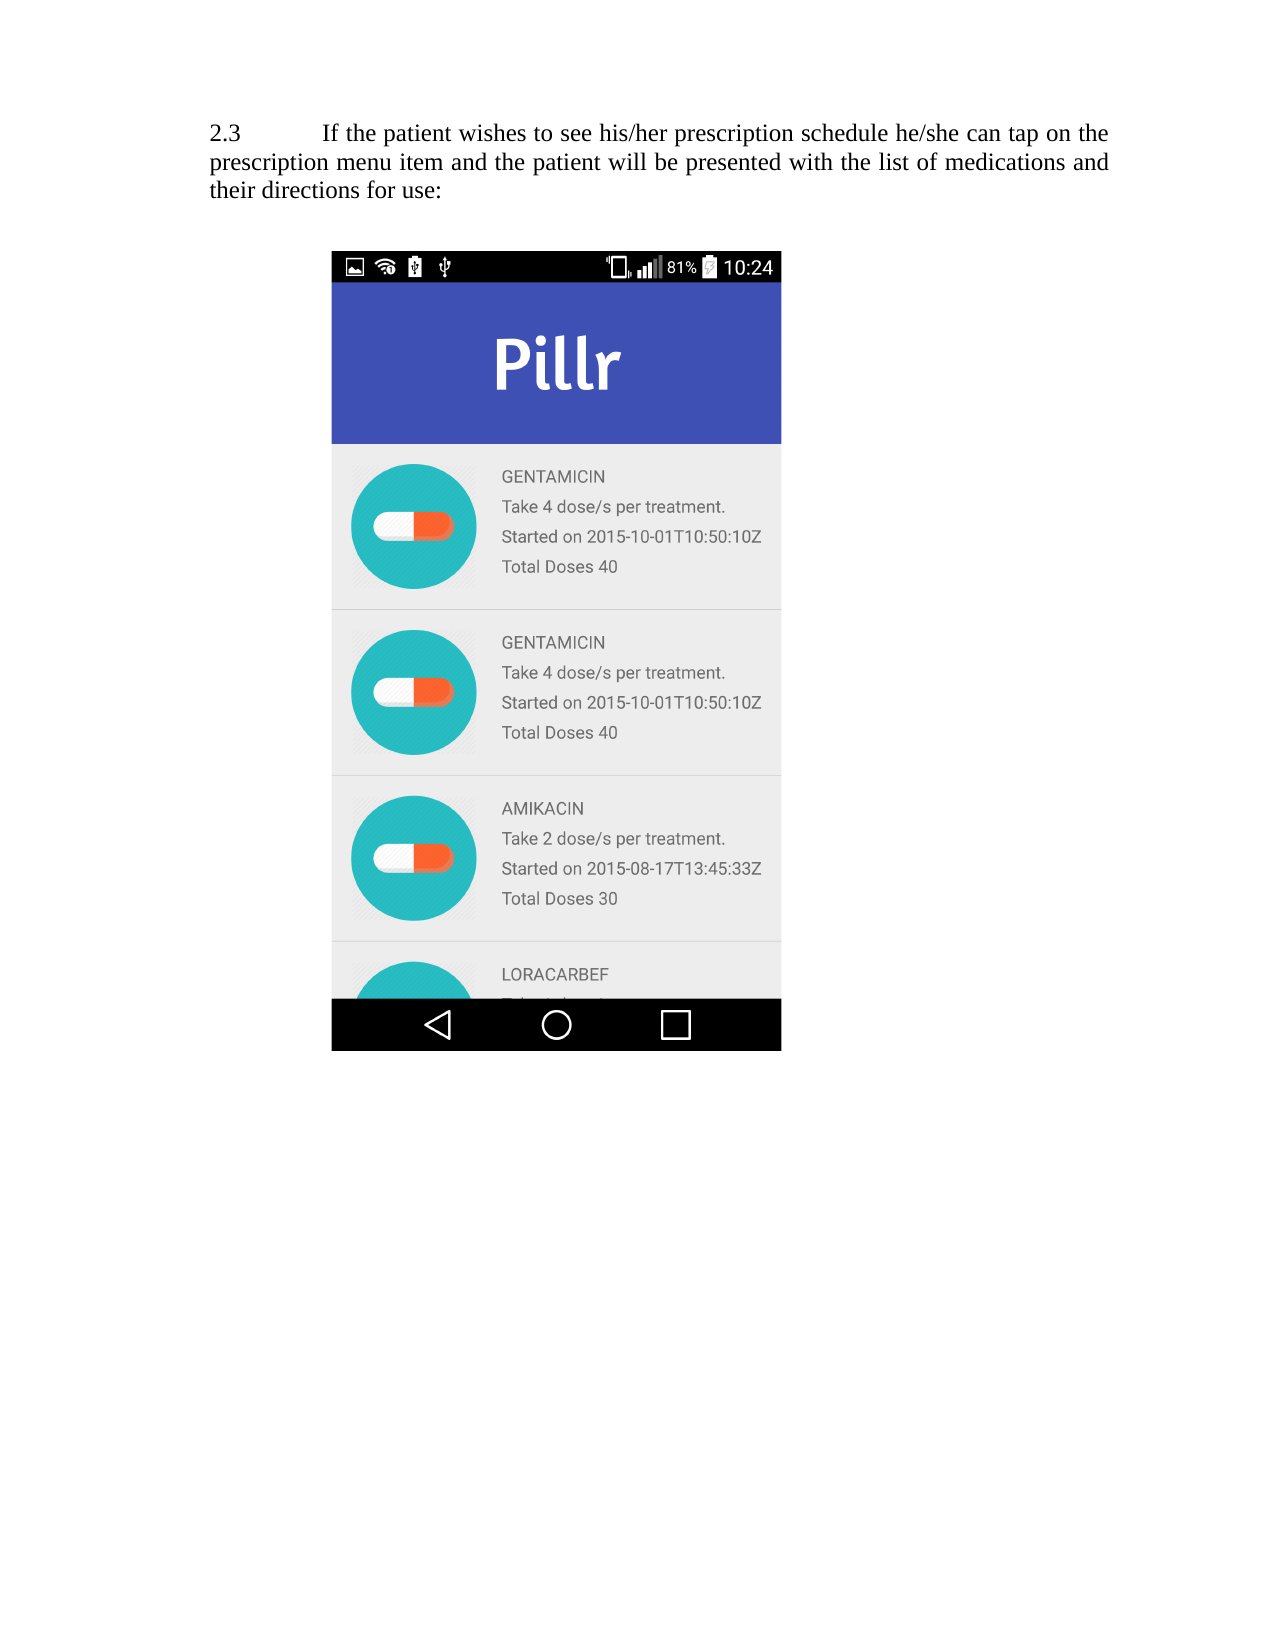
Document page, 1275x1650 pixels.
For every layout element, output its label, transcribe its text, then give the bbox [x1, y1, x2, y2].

list If the patient wishes to see his/her prescription schedule he/she can tap on the prescription menu item and the patient will be presented with the list of medications and their directions for use: [209, 118, 1110, 204]
picture [331, 251, 782, 1051]
